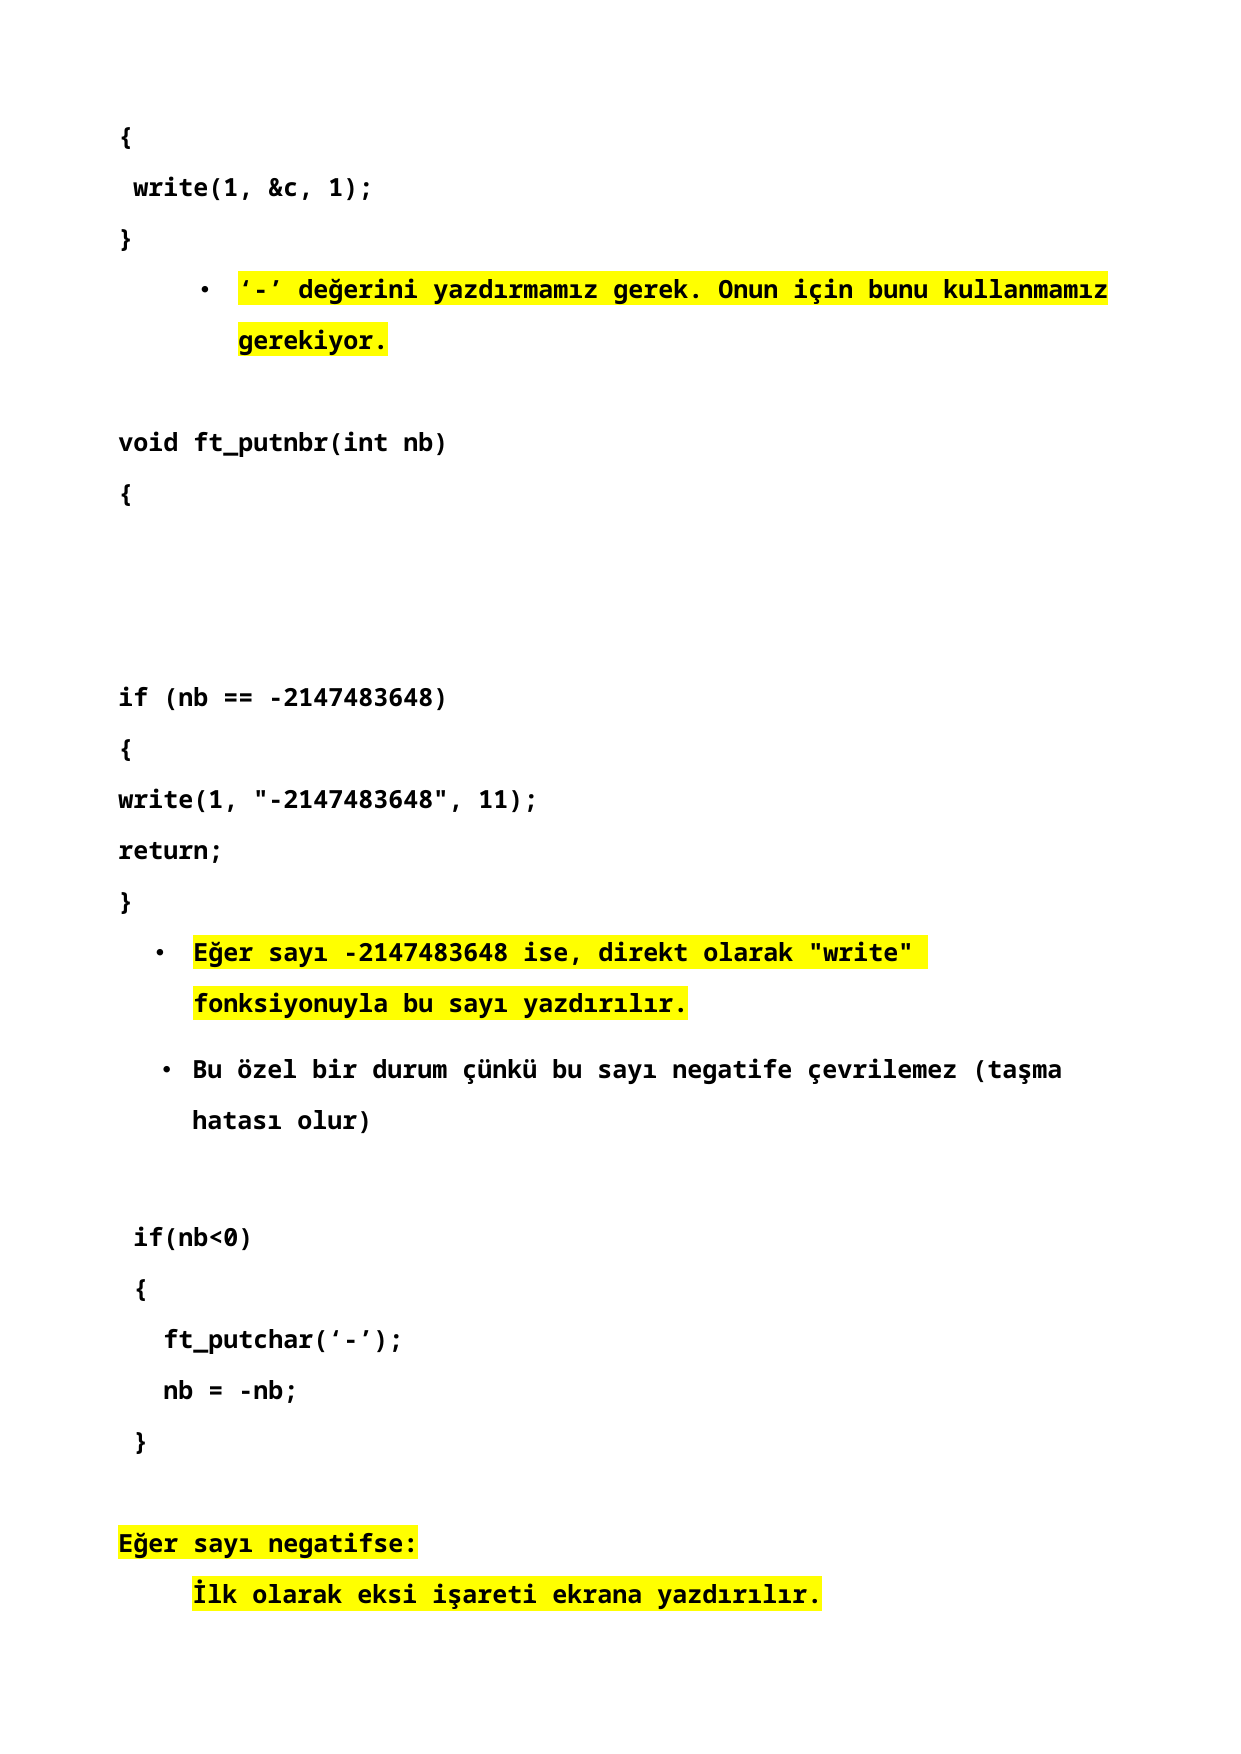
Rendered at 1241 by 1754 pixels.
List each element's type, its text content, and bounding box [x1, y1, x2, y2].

list ‘-’ değerini yazdırmamız gerek. Onun için bunu kullanmamız gerekiyor. [201, 271, 1122, 356]
text return; [118, 833, 1122, 867]
text { [118, 1270, 1122, 1304]
list Eğer sayı -2147483648 ise, direkt olarak "write" fonksiyonuyla bu sayı yazdırılır. [156, 935, 1122, 1020]
text } [118, 220, 1122, 254]
text nb = -nb; [118, 1372, 1122, 1406]
text Eğer sayı negatifse: [118, 1525, 1122, 1559]
text } [118, 1423, 1122, 1457]
text { [118, 731, 1122, 765]
text } [118, 884, 1122, 918]
text if(nb<0) [118, 1219, 1122, 1253]
list İlk olarak eksi işareti ekrana yazdırılır. [162, 1576, 1122, 1611]
list Bu özel bir durum çünkü bu sayı negatife çevrilemez (taşma hatası olur) [162, 1051, 1122, 1137]
text { [118, 475, 1122, 509]
text { [118, 118, 1122, 152]
text if (nb == -2147483648) [118, 679, 1122, 714]
text void ft_putnbr(int nb) [118, 424, 1122, 458]
text write(1, "-2147483648", 11); [118, 782, 1122, 816]
text write(1, &c, 1); [118, 169, 1122, 203]
text ft_putchar(‘-’); [118, 1321, 1122, 1355]
